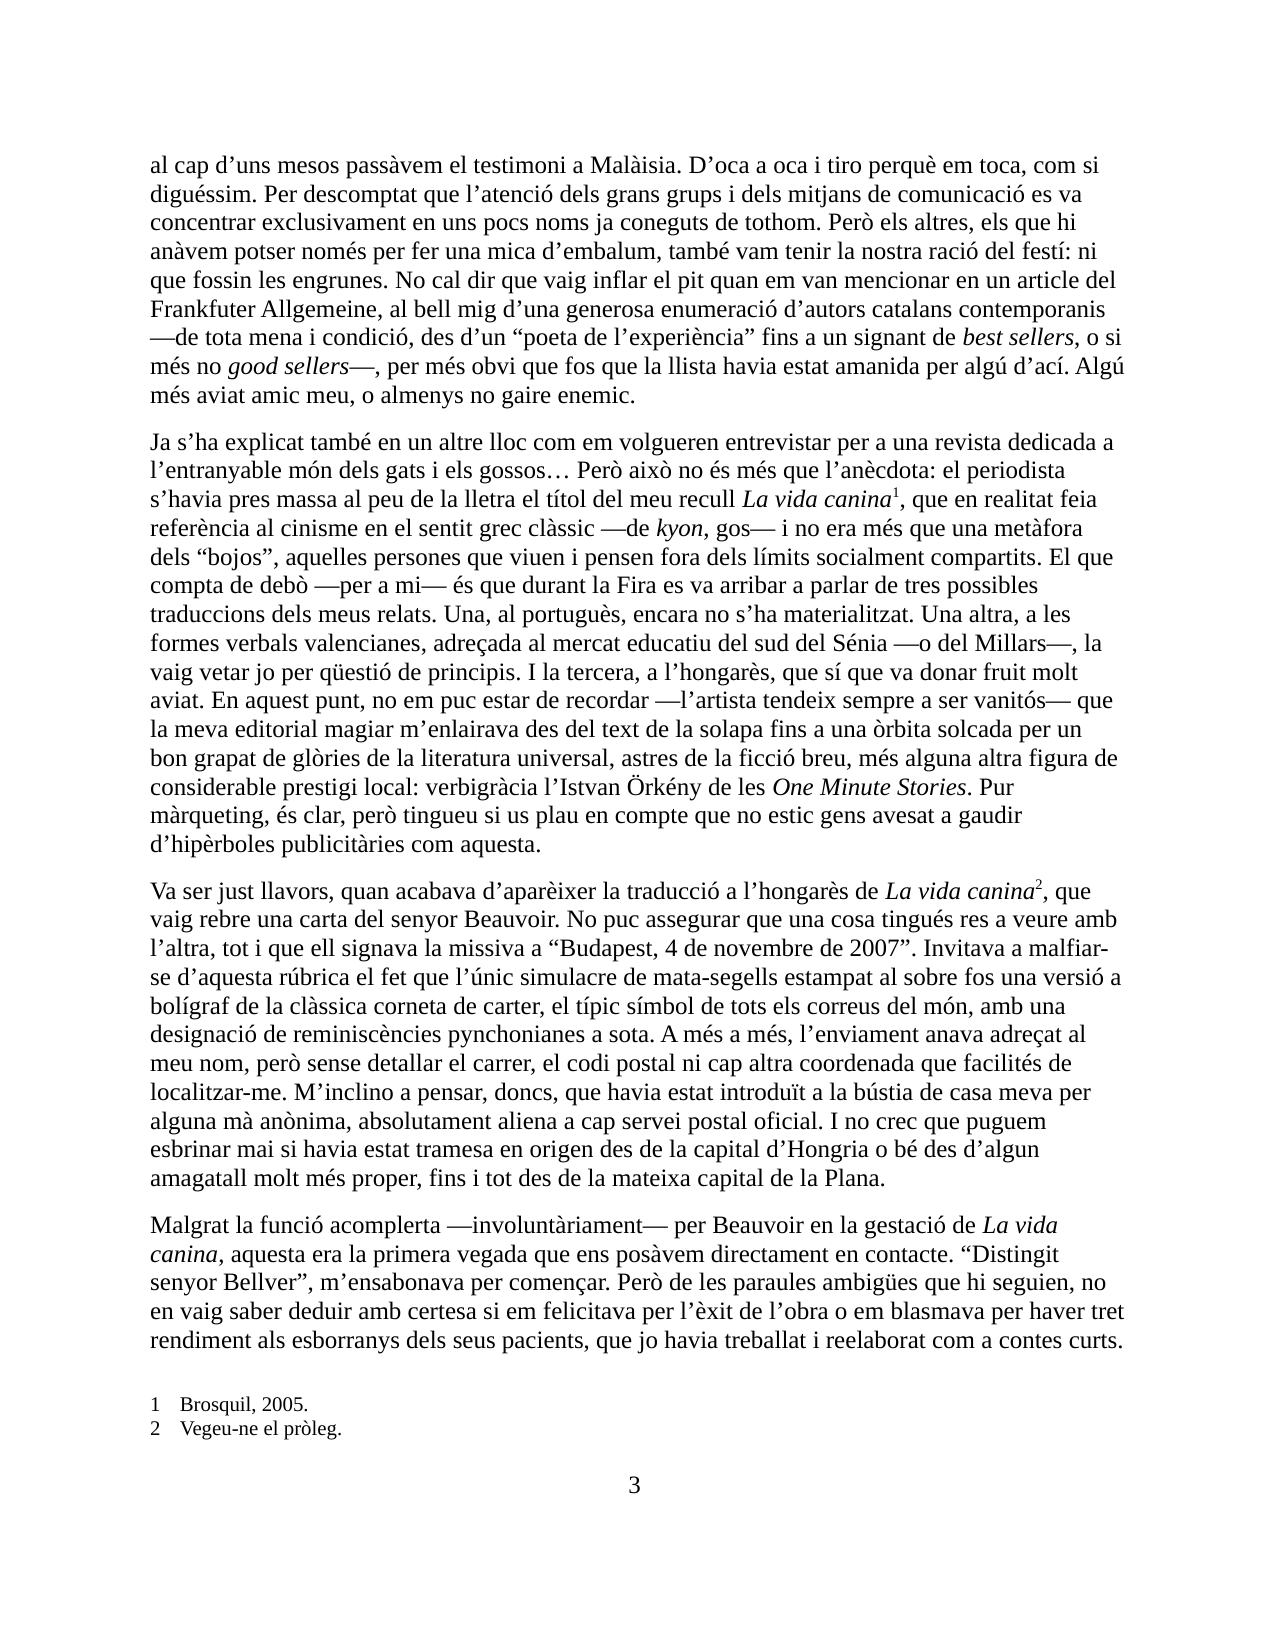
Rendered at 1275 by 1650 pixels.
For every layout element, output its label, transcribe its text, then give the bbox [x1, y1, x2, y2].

text Ja s’ha explicat també en un altre lloc com em volgueren entrevistar per a una revista dedicada a l’entranyable món dels gats i els gossos… Però això no és més que l’anècdota: el periodista s’havia pres massa al peu de la lletra el títol del meu recull La vida canina, que en realitat feia referència al cinisme en el sentit grec clàssic —de kyon, gos— i no era més que una metàfora dels “bojos”, aquelles persones que viuen i pensen fora dels límits socialment compartits. El que compta de debò —per a mi— és que durant la Fira es va arribar a parlar de tres possibles traduccions dels meus relats. Una, al portuguès, encara no s’ha materialitzat. Una altra, a les formes verbals valencianes, adreçada al mercat educatiu del sud del Sénia —o del Millars—, la vaig vetar jo per qüestió de principis. I la tercera, a l’hongarès, que sí que va donar fruit molt aviat. En aquest punt, no em puc estar de recordar —l’artista tendeix sempre a ser vanitós— que la meva editorial magiar m’enlairava des del text de la solapa fins a una òrbita solcada per un bon grapat de glòries de la literatura universal, astres de la ficció breu, més alguna altra figura de considerable prestigi local: verbigràcia l’Istvan Örkény de les One Minute Stories. Pur màrqueting, és clar, però tingueu si us plau en compte que no estic gens avesat a gaudir d’hipèrboles publicitàries com aquesta. [150, 427, 1125, 858]
text Vegeu-ne el pròleg. [150, 1416, 1125, 1440]
text Malgrat la funció acomplerta —involuntàriament— per Beauvoir en la gestació de La vida canina, aquesta era la primera vegada que ens posàvem directament en contacte. “Distingit senyor Bellver”, m’ensabonava per començar. Però de les paraules ambigües que hi seguien, no en vaig saber deduir amb certesa si em felicitava per l’èxit de l’obra o em blasmava per haver tret rendiment als esborranys dels seus pacients, que jo havia treballat i reelaborat com a contes curts. [150, 1210, 1125, 1354]
text Brosquil, 2005. [150, 1392, 1125, 1416]
text Va ser just llavors, quan acabava d’aparèixer la traducció a l’hongarès de La vida canina, que vaig rebre una carta del senyor Beauvoir. No puc assegurar que una cosa tingués res a veure amb l’altra, tot i que ell signava la missiva a “Budapest, 4 de novembre de 2007”. Invitava a malfiar-se d’aquesta rúbrica el fet que l’únic simulacre de mata-segells estampat al sobre fos una versió a bolígraf de la clàssica corneta de carter, el típic símbol de tots els correus del món, amb una designació de reminiscències pynchonianes a sota. A més a més, l’enviament anava adreçat al meu nom, però sense detallar el carrer, el codi postal ni cap altra coordenada que facilités de localitzar-me. M’inclino a pensar, doncs, que havia estat introduït a la bústia de casa meva per alguna mà anònima, absolutament aliena a cap servei postal oficial. I no crec que puguem esbrinar mai si havia estat tramesa en origen des de la capital d’Hongria o bé des d’algun amagatall molt més proper, fins i tot des de la mateixa capital de la Plana. [150, 876, 1125, 1192]
text al cap d’uns mesos passàvem el testimoni a Malàisia. D’oca a oca i tiro perquè em toca, com si diguéssim. Per descomptat que l’atenció dels grans grups i dels mitjans de comunicació es va concentrar exclusivament en uns pocs noms ja coneguts de tothom. Però els altres, els que hi anàvem potser només per fer una mica d’embalum, també vam tenir la nostra ració del festí: ni que fossin les engrunes. No cal dir que vaig inflar el pit quan em van mencionar en un article del Frankfuter Allgemeine, al bell mig d’una generosa enumeració d’autors catalans contemporanis —de tota mena i condició, des d’un “poeta de l’experiència” fins a un signant de best sellers, o si més no good sellers—, per més obvi que fos que la llista havia estat amanida per algú d’ací. Algú més aviat amic meu, o almenys no gaire enemic. [150, 150, 1125, 409]
